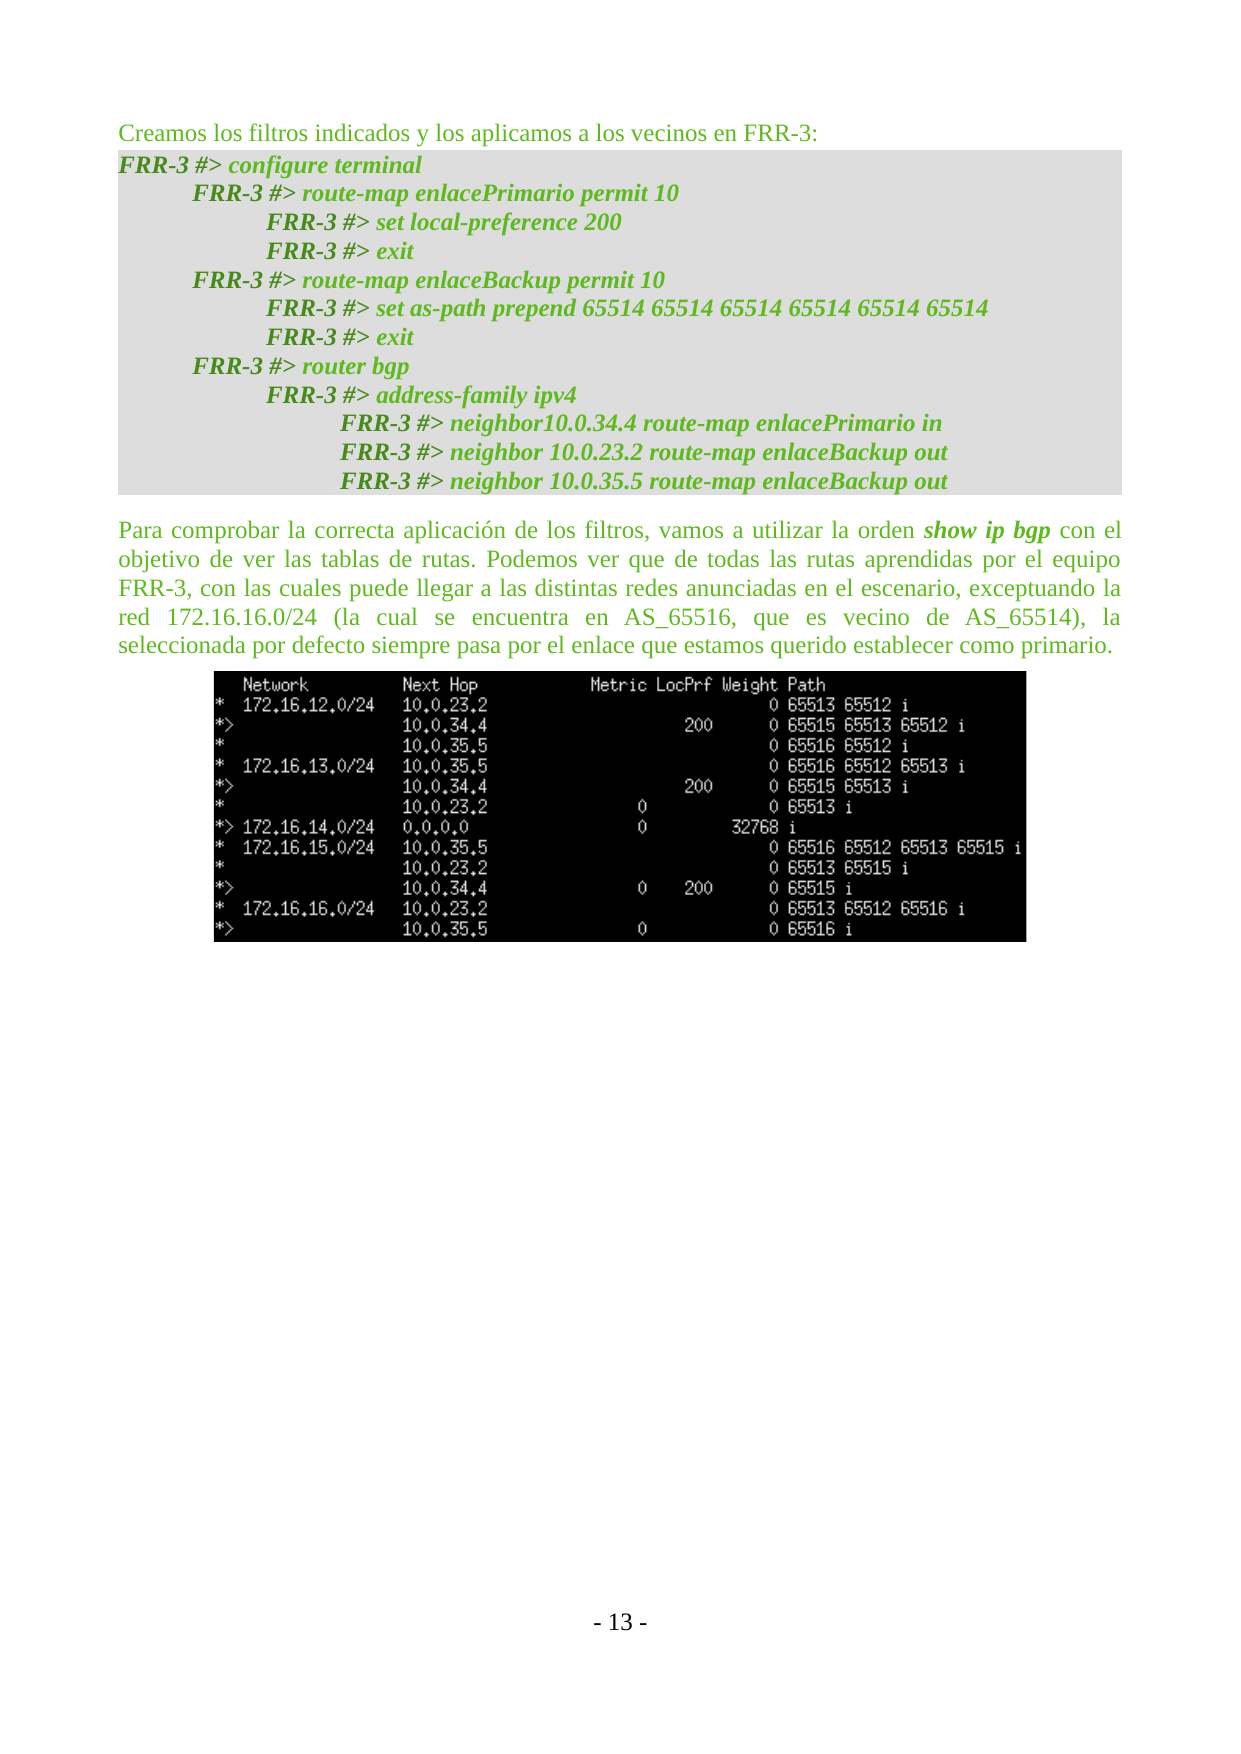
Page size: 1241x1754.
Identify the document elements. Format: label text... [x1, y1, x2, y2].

text FRR-3 #> route-map enlacePrimario permit 10 [118, 178, 1122, 207]
text FRR-3 #> exit [118, 322, 1122, 351]
text FRR-3 #> neighbor 10.0.23.2 route-map enlaceBackup out [118, 437, 1122, 466]
text FRR-3 #> neighbor 10.0.35.5 route-map enlaceBackup out [118, 466, 1122, 495]
picture [213, 671, 1027, 942]
text FRR-3 #> neighbor10.0.34.4 route-map enlacePrimario in [118, 408, 1122, 437]
text FRR-3 #> set local-preference 200 [118, 207, 1122, 236]
text FRR-3 #> set as-path prepend 65514 65514 65514 65514 65514 65514 [118, 293, 1122, 322]
text FRR-3 #> configure terminal [118, 150, 1122, 178]
text Creamos los filtros indicados y los aplicamos a los vecinos en FRR-3: [118, 118, 1122, 147]
text FRR-3 #> address-family ipv4 [118, 380, 1122, 408]
text FRR-3 #> route-map enlaceBackup permit 10 [118, 265, 1122, 293]
text Para comprobar la correcta aplicación de los filtros, vamos a utilizar la orden show ip bgp con el objetivo de ver las tablas de rutas. Podemos ver que de todas las rutas aprendidas por el equipo FRR-3, con las cuales puede llegar a las distintas redes anunciadas en el escenario, exceptuando la red 172.16.16.0/24 (la cual se encuentra en AS_65516, que es vecino de AS_65514), la seleccionada por defecto siempre pasa por el enlace que estamos querido establecer como primario. [118, 515, 1122, 659]
text FRR-3 #> router bgp [118, 351, 1122, 380]
text FRR-3 #> exit [118, 236, 1122, 265]
